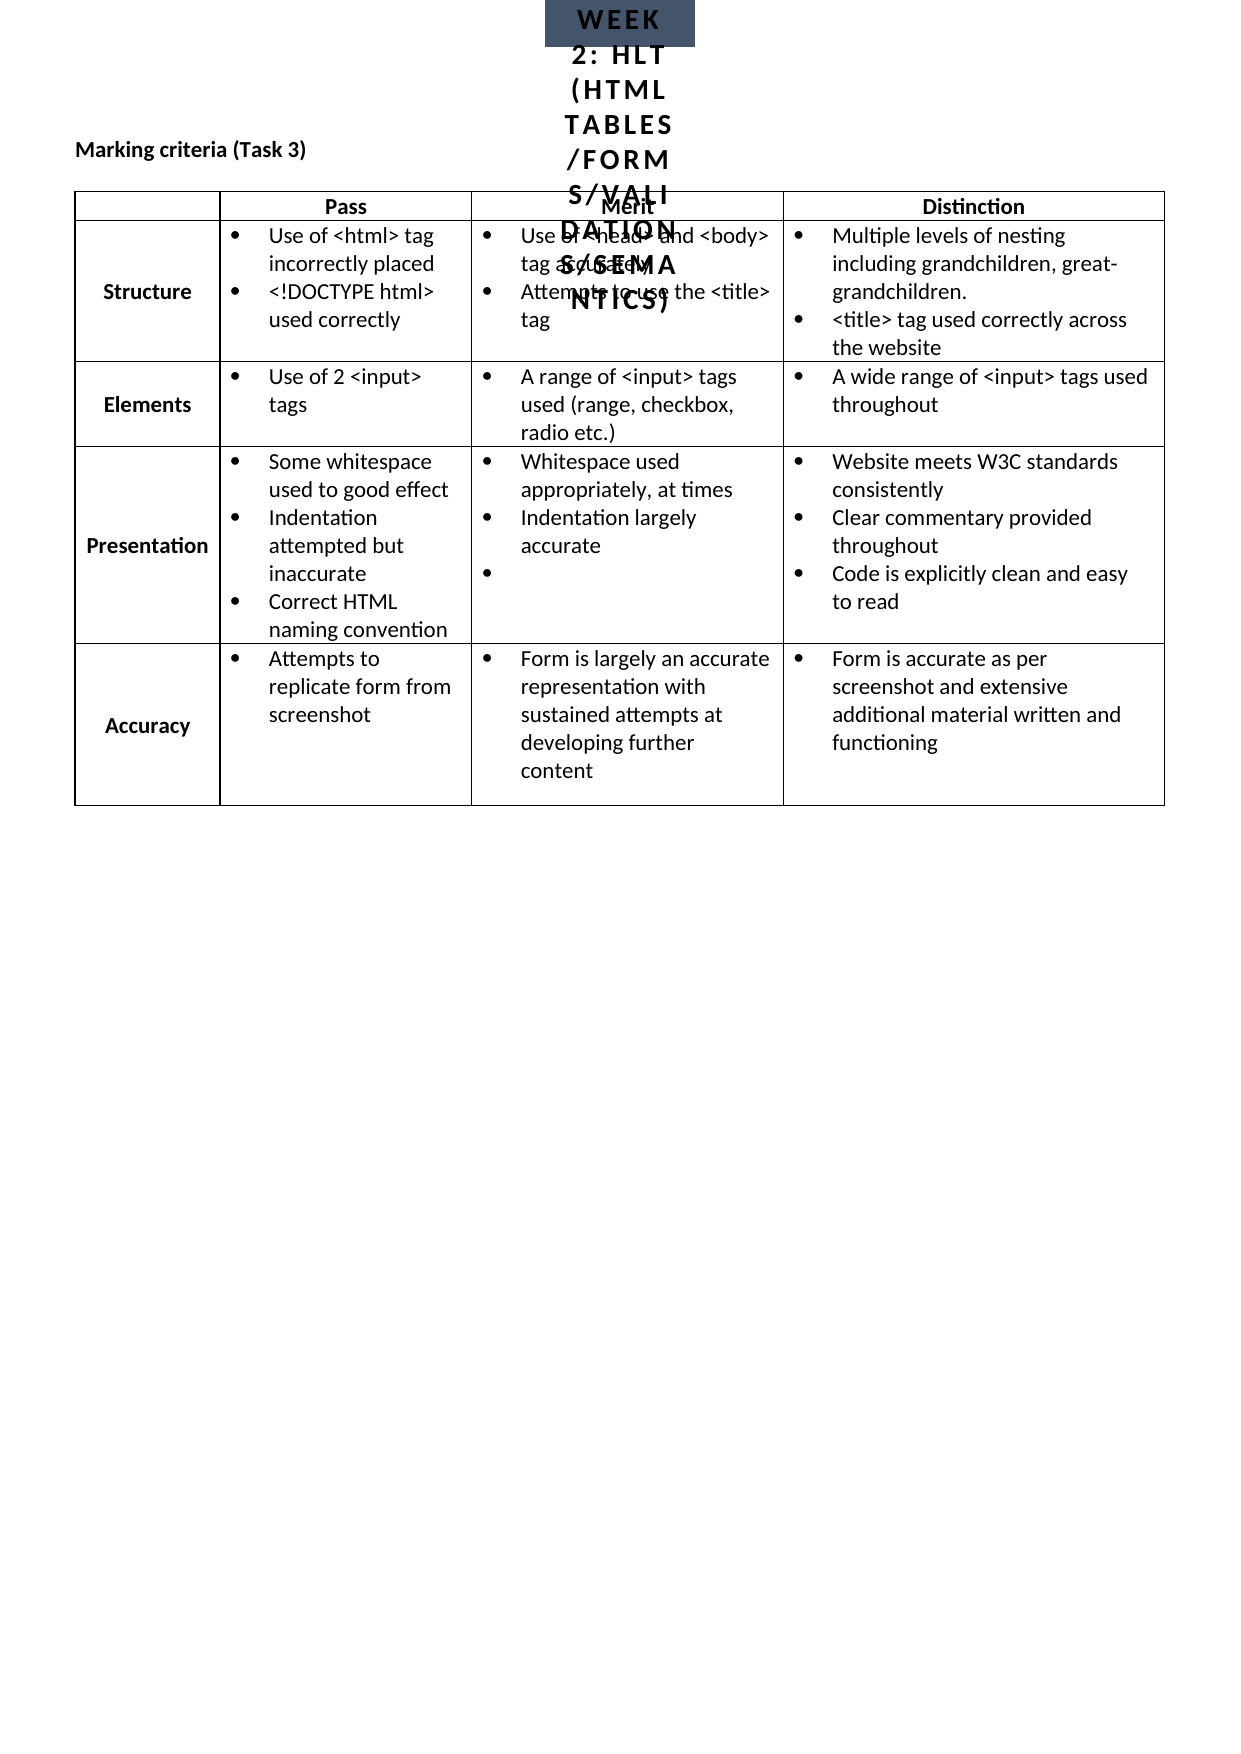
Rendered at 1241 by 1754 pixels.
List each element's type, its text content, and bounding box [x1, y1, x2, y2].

table_cell A wide range of <input> tags used throughout [784, 362, 1164, 446]
table_cell Whitespace used appropriately, at times Indentation largely accurate [472, 447, 783, 643]
table_cell Presentation [76, 447, 219, 643]
table_cell Form is accurate as per screenshot and extensive additional material written and functioning [784, 644, 1164, 805]
table_cell Use of <html> tag incorrectly placed <!DOCTYPE html> used correctly [221, 221, 471, 361]
table_header [76, 192, 219, 220]
table_cell Multiple levels of nesting including grandchildren, great-grandchildren. <title> tag used correctly across the website [784, 221, 1164, 361]
table_cell Use of <head> and <body> tag accurately Attempts to use the <title> tag [472, 221, 783, 361]
table_cell Accuracy [76, 644, 219, 805]
table_header Pass [221, 192, 471, 220]
table_cell Website meets W3C standards consistently Clear commentary provided throughout Code is explicitly clean and easy to read [784, 447, 1164, 643]
table_cell Use of 2 <input> tags [221, 362, 471, 446]
table_cell Elements [76, 362, 219, 446]
table_cell Structure [76, 221, 219, 361]
table_cell Some whitespace used to good effect Indentation attempted but inaccurate Correct HTML naming convention [221, 447, 471, 643]
table_cell Form is largely an accurate representation with sustained attempts at developing further content [472, 644, 783, 805]
subtitle Marking criteria (Task 3) [75, 135, 1165, 163]
table_header Distinction [784, 192, 1164, 220]
table_header Merit [472, 192, 783, 220]
table_cell Attempts to replicate form from screenshot [221, 644, 471, 805]
table_cell A range of <input> tags used (range, checkbox, radio etc.) [472, 362, 783, 446]
